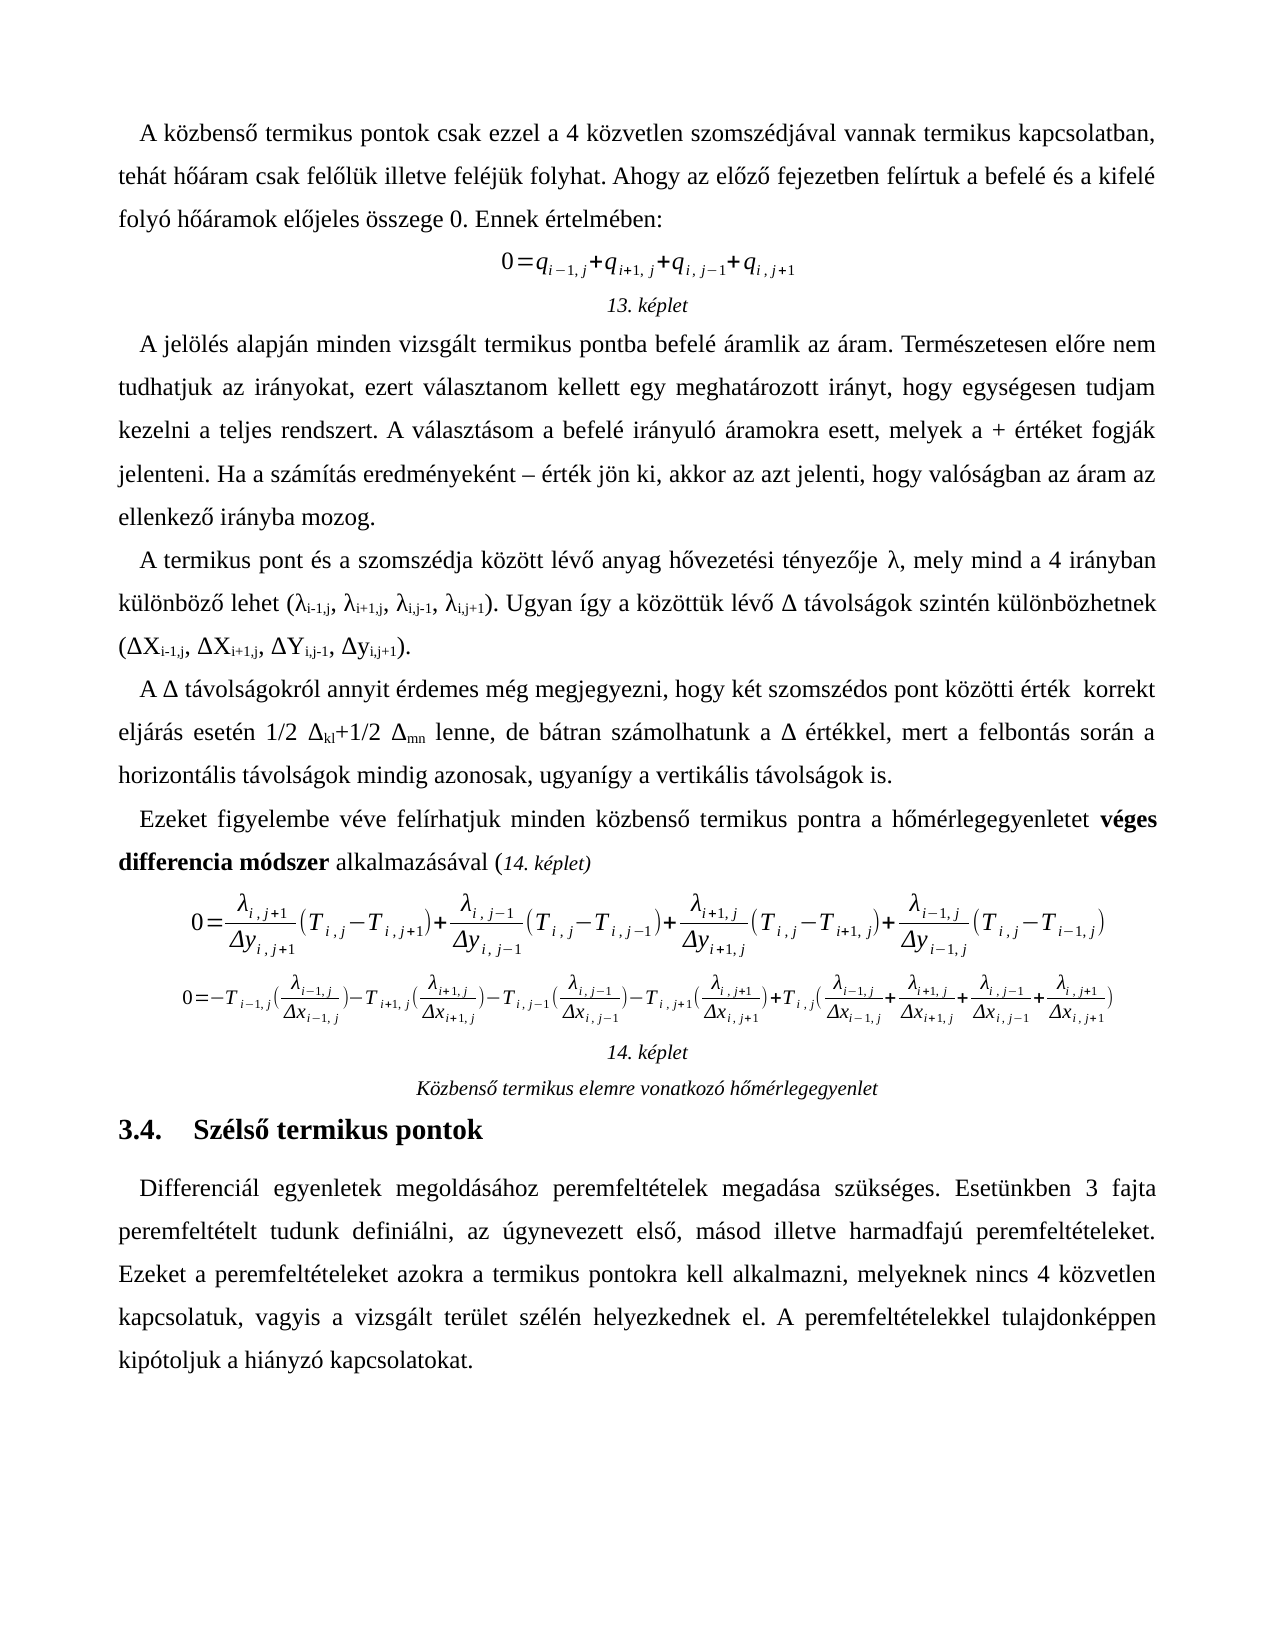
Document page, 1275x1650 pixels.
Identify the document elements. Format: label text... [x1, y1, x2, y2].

text A termikus pont és a szomszédja között lévő anyag hővezetési tényezője λ, mely mind a 4 irányban különböző lehet (λi-1,j, λi+1,j, λi,j-1, λi,j+1). Ugyan így a közöttük lévő Δ távolságok szintén különbözhetnek (ΔXi-1,j, ΔXi+1,j, ΔYi,j-1, Δyi,j+1). [118, 545, 1157, 660]
text Differenciál egyenletek megoldásához peremfeltételek megadása szükséges. Esetünkben 3 fajta peremfeltételt tudunk definiálni, az úgynevezett első, másod illetve harmadfajú peremfeltételeket. Ezeket a peremfeltételeket azokra a termikus pontokra kell alkalmazni, melyeknek nincs 4 közvetlen kapcsolatuk, vagyis a vizsgált terület szélén helyezkednek el. A peremfeltételekkel tulajdonképpen kipótoljuk a hiányzó kapcsolatokat. [118, 1173, 1157, 1374]
text 13. képlet [118, 293, 1157, 317]
text A közbenső termikus pontok csak ezzel a 4 közvetlen szomszédjával vannak termikus kapcsolatban, tehát hőáram csak felőlük illetve feléjük folyhat. Ahogy az előző fejezetben felírtuk a befelé és a kifelé folyó hőáramok előjeles összege 0. Ennek értelmében: [118, 118, 1157, 233]
text 14. képlet [118, 1040, 1157, 1064]
text Ezeket figyelembe véve felírhatjuk minden közbenső termikus pontra a hőmérlegegyenletet véges differencia módszer alkalmazásával (14. képlet) [118, 804, 1157, 876]
text A jelölés alapján minden vizsgált termikus pontba befelé áramlik az áram. Természetesen előre nem tudhatjuk az irányokat, ezert választanom kellett egy meghatározott irányt, hogy egységesen tudjam kezelni a teljes rendszert. A választásom a befelé irányuló áramokra esett, melyek a + értéket fogják jelenteni. Ha a számítás eredményeként – érték jön ki, akkor az azt jelenti, hogy valóságban az áram az ellenkező irányba mozog. [118, 329, 1157, 531]
subtitle Szélső termikus pontok [118, 1112, 1157, 1146]
text Közbenső termikus elemre vonatkozó hőmérlegegyenlet [118, 1076, 1157, 1100]
text A Δ távolságokról annyit érdemes még megjegyezni, hogy két szomszédos pont közötti érték korrekt eljárás esetén 1/2 Δkl+1/2 Δmn lenne, de bátran számolhatunk a Δ értékkel, mert a felbontás során a horizontális távolságok mindig azonosak, ugyanígy a vertikális távolságok is. [118, 674, 1157, 789]
